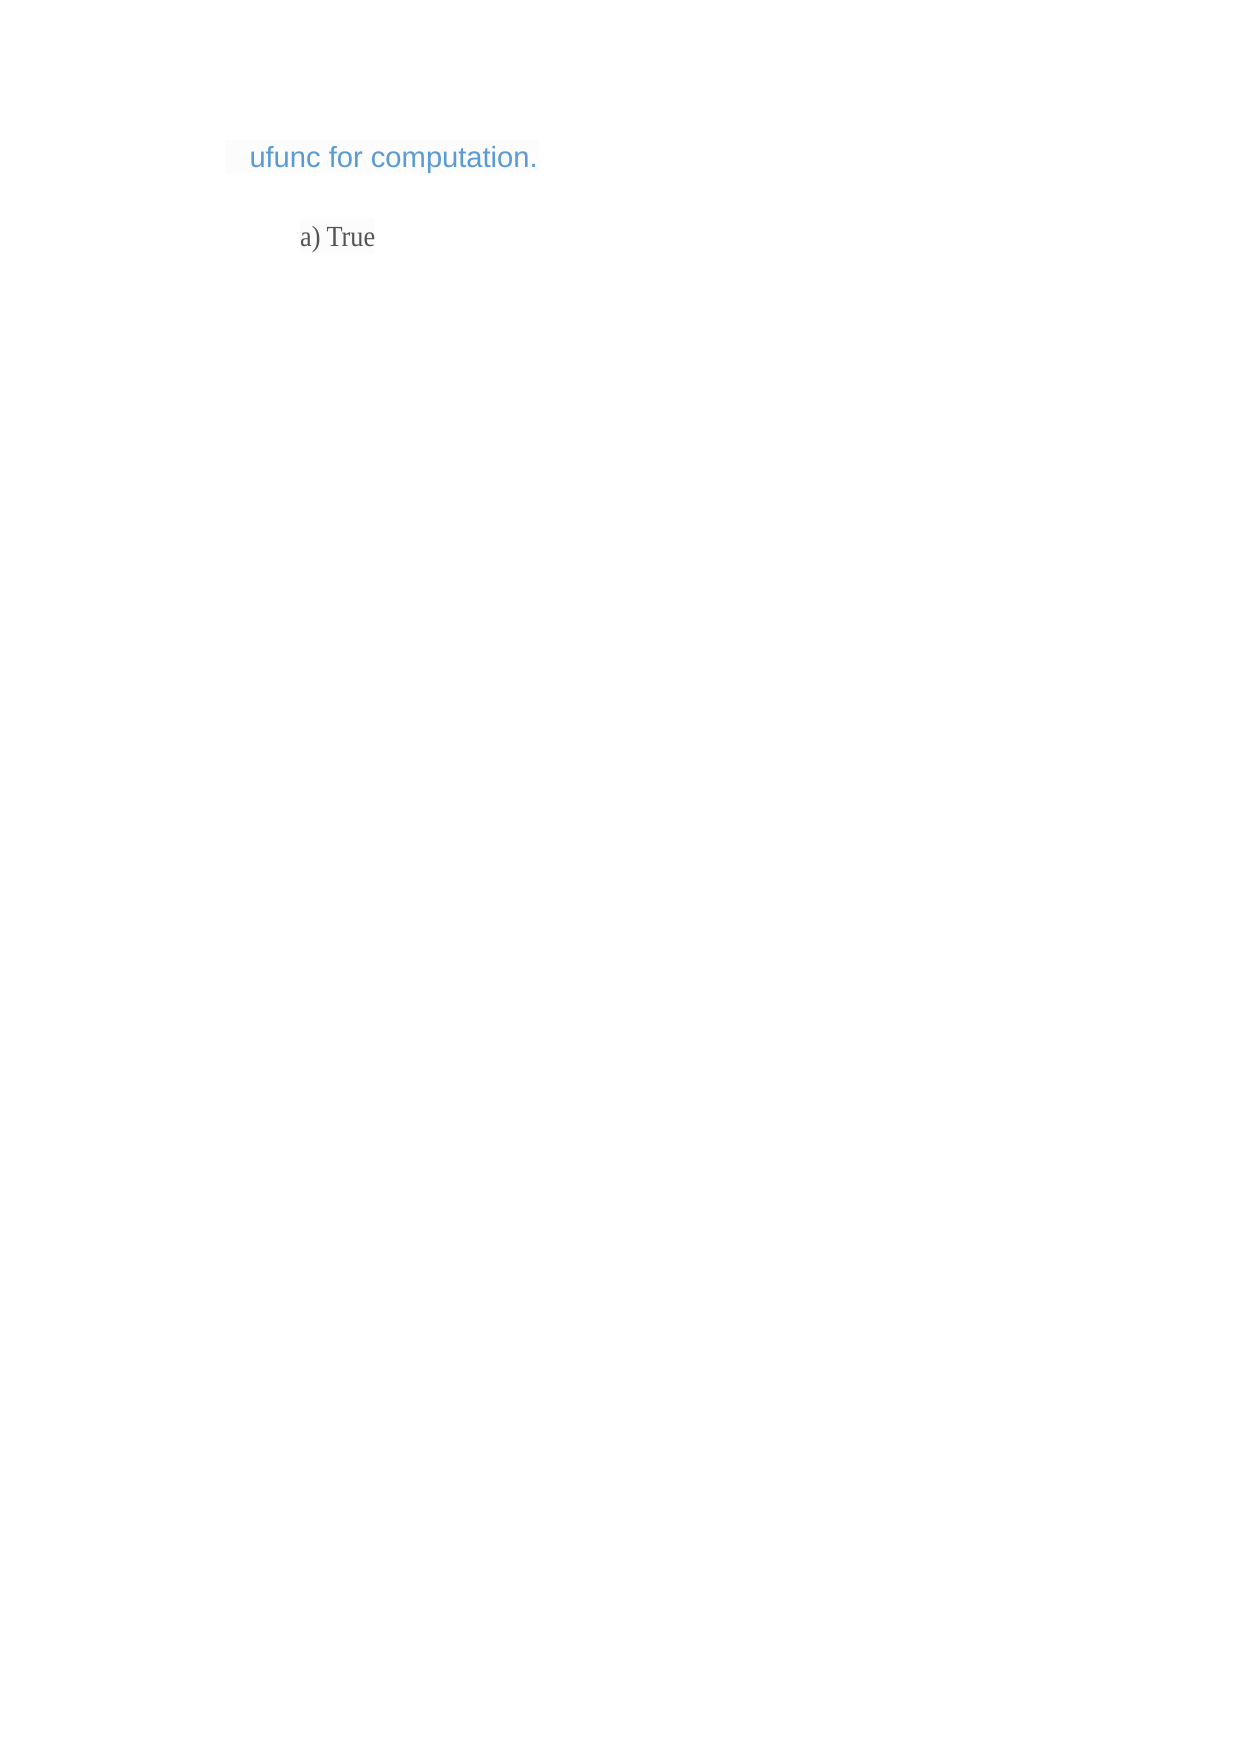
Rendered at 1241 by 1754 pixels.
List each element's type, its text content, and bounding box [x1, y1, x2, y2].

text a) True [300, 219, 395, 253]
text ufunc for computation. [225, 139, 1105, 173]
